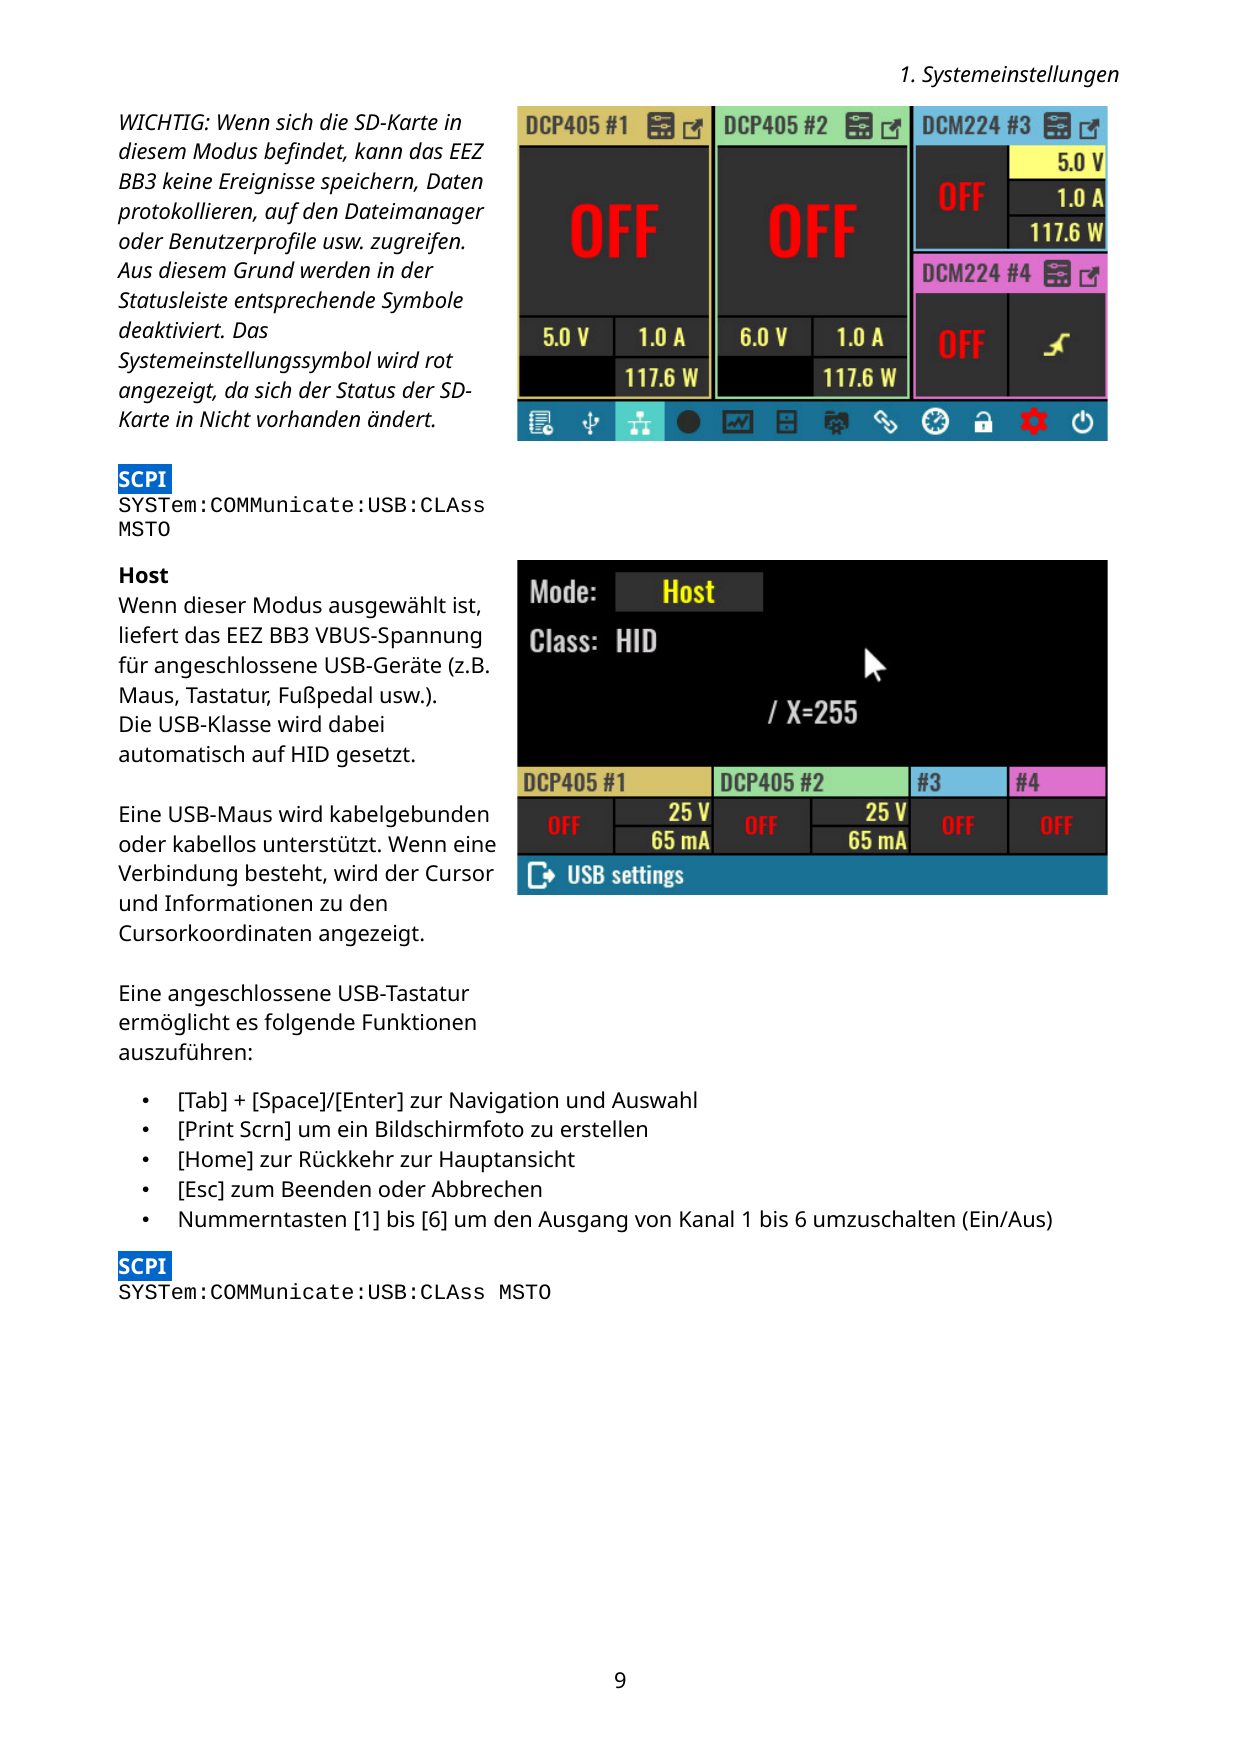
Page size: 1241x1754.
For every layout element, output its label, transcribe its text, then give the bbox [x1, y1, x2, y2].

table_header Host Wenn dieser Modus ausgewählt ist, liefert das EEZ BB3 VBUS-Spannung für angeschlossene USB-Geräte (z.B. Maus, Tastatur, Fußpedal usw.). Die USB-Klasse wird dabei automatisch auf HID gesetzt. Eine USB-Maus wird kabelgebunden oder kabellos unterstützt. Wenn eine Verbindung besteht, wird der Cursor und Informationen zu den Cursorkoordinaten angezeigt. Eine angeschlossene USB-Tastatur ermöglicht es folgende Funktionen auszuführen: [118, 561, 502, 1067]
picture [517, 106, 1108, 441]
picture [517, 560, 1108, 895]
table_header [502, 561, 1123, 1067]
table_header WICHTIG: Wenn sich die SD-Karte in diesem Modus befindet, kann das EEZ BB3 keine Ereignisse speichern, Daten protokollieren, auf den Dateimanager oder Benutzerprofile usw. zugreifen. Aus diesem Grund werden in der Statusleiste entsprechende Symbole deaktiviert. Das Systemeinstellungssymbol wird rot angezeigt, da sich der Status der SD-Karte in Nicht vorhanden ändert. SCPI SYSTem:COMMunicate:USB:CLAss MSTO [118, 107, 502, 543]
table_header [502, 107, 1123, 543]
table_cell [Tab] + [Space]/[Enter] zur Navigation und Auswahl [Print Scrn] um ein Bildschirmfoto zu erstellen [Home] zur Rückkehr zur Hauptansicht [Esc] zum Beenden oder Abbrechen Nummerntasten [1] bis [6] um den Ausgang von Kanal 1 bis 6 umzuschalten (Ein/Aus) SCPI SYSTem:COMMunicate:USB:CLAss MSTO [118, 1067, 1123, 1306]
